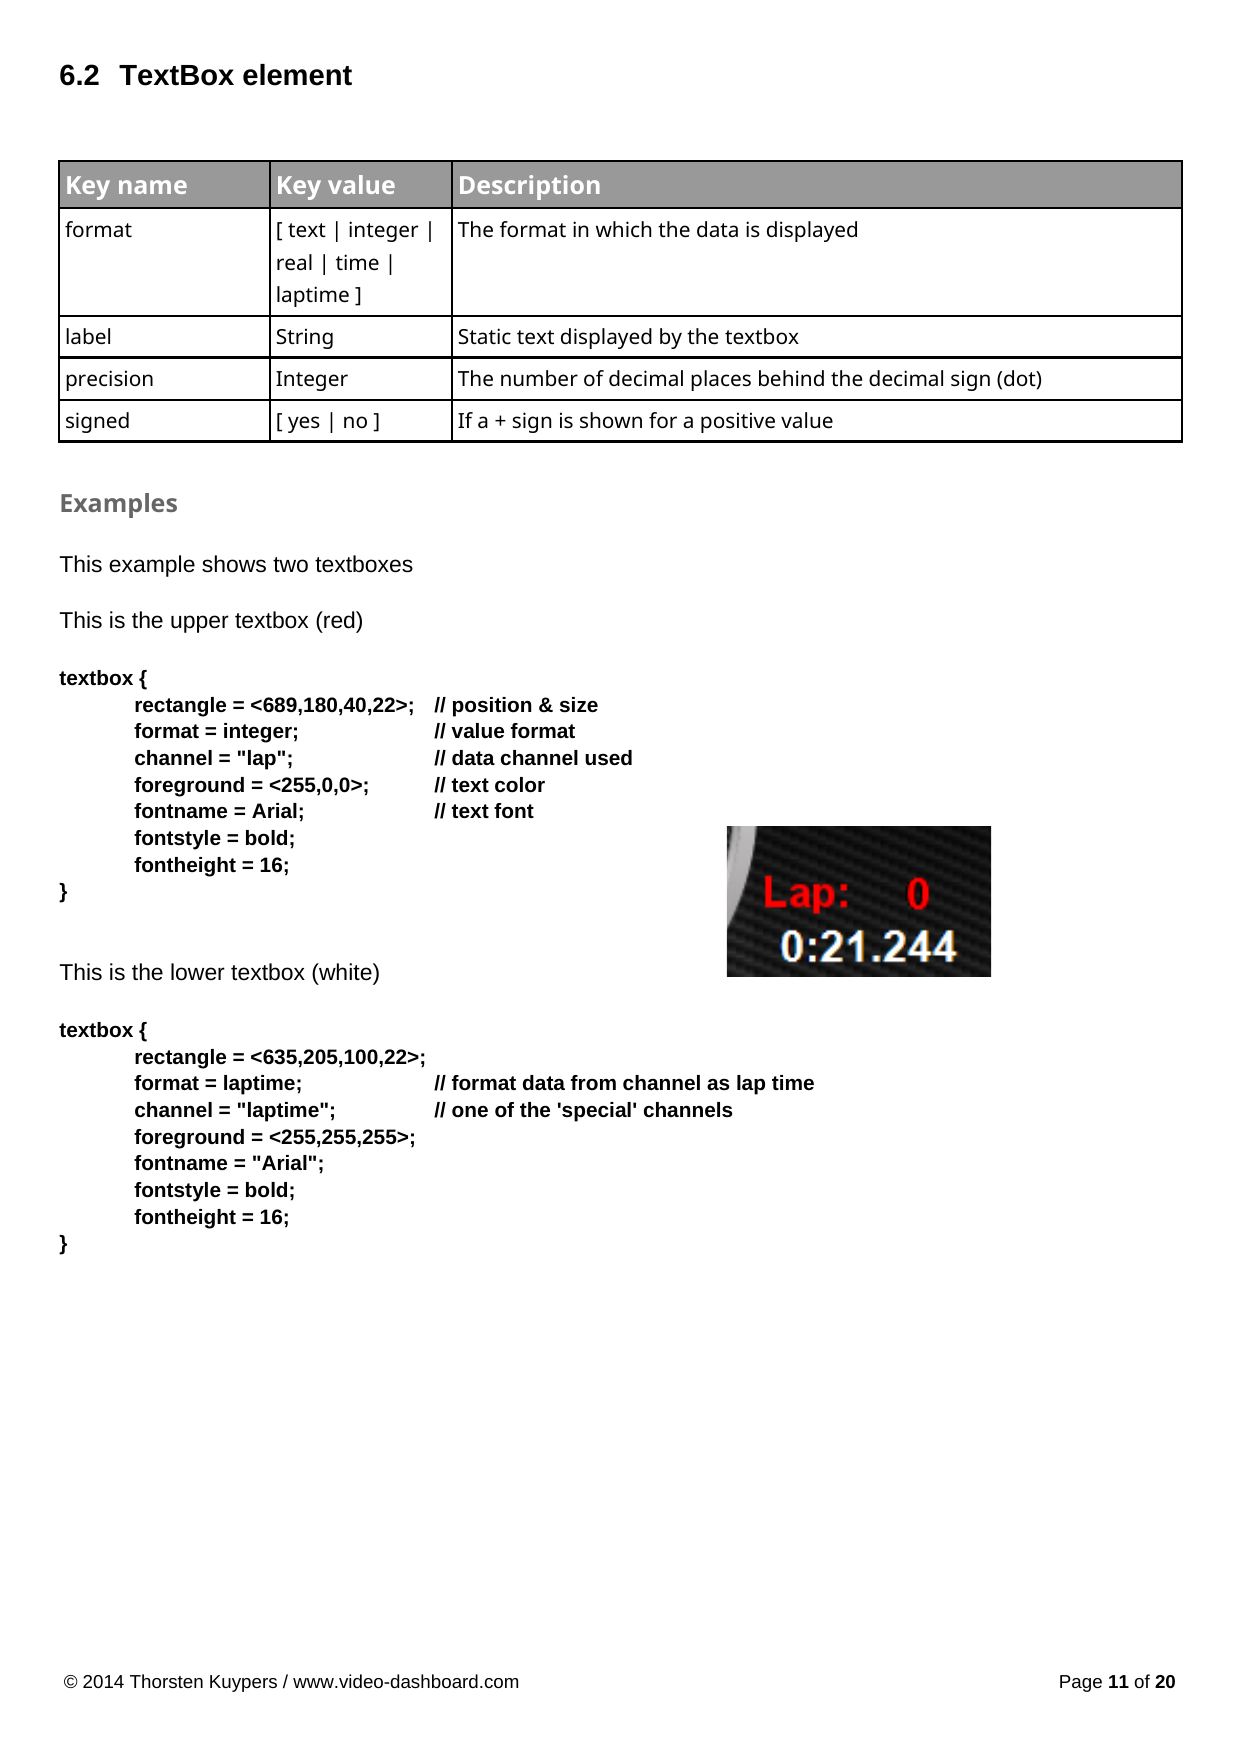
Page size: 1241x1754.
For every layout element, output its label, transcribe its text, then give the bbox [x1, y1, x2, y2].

table_cell precision [60, 359, 269, 398]
text [992, 826, 1181, 850]
text fontname = Arial; // text font [59, 800, 1181, 823]
text This example shows two textboxes [59, 552, 1181, 577]
table_cell signed [60, 401, 269, 440]
text textbox { [59, 666, 1181, 690]
table_cell The number of decimal places behind the decimal sign (dot) [453, 359, 1181, 398]
table_cell Static text displayed by the textbox [453, 317, 1181, 356]
text channel = "lap"; // data channel used [59, 746, 1181, 770]
table_cell [ text | integer | real | time | laptime ] [271, 209, 451, 314]
text fontstyle = bold; [59, 1178, 1181, 1202]
table_cell String [271, 317, 451, 356]
text channel = "laptime"; // one of the 'special' channels [59, 1098, 1181, 1122]
picture [726, 826, 992, 977]
text format = laptime; // format data from channel as lap time [59, 1072, 1181, 1095]
text rectangle = <689,180,40,22>; // position & size [59, 693, 1181, 716]
text fontheight = 16; [59, 853, 726, 876]
table_cell format [60, 209, 269, 314]
text rectangle = <635,205,100,22>; [59, 1045, 1181, 1068]
text } [59, 880, 726, 903]
table_cell label [60, 317, 269, 356]
text fontstyle = bold; [59, 826, 726, 850]
text fontheight = 16; [59, 1205, 1181, 1228]
table_header Key name [60, 162, 269, 207]
table_cell [ yes | no ] [271, 401, 451, 440]
text [992, 853, 1181, 876]
text textbox { [59, 1018, 1181, 1042]
subtitle Examples [59, 486, 1181, 520]
text foreground = <255,255,255>; [59, 1125, 1181, 1148]
text foreground = <255,0,0>; // text color [59, 773, 1181, 796]
table_header Description [453, 162, 1181, 207]
text fontname = "Arial"; [59, 1152, 1181, 1175]
text This is the lower textbox (white) [59, 960, 1181, 985]
subtitle TextBox element [59, 59, 1181, 92]
text [992, 880, 1181, 903]
table_cell The format in which the data is displayed [453, 209, 1181, 314]
text format = integer; // value format [59, 720, 1181, 743]
text } [59, 1232, 1181, 1255]
table_header Key value [271, 162, 451, 207]
table_cell Integer [271, 359, 451, 398]
table_cell If a + sign is shown for a positive value [453, 401, 1181, 440]
text This is the upper textbox (red) [59, 608, 1181, 633]
